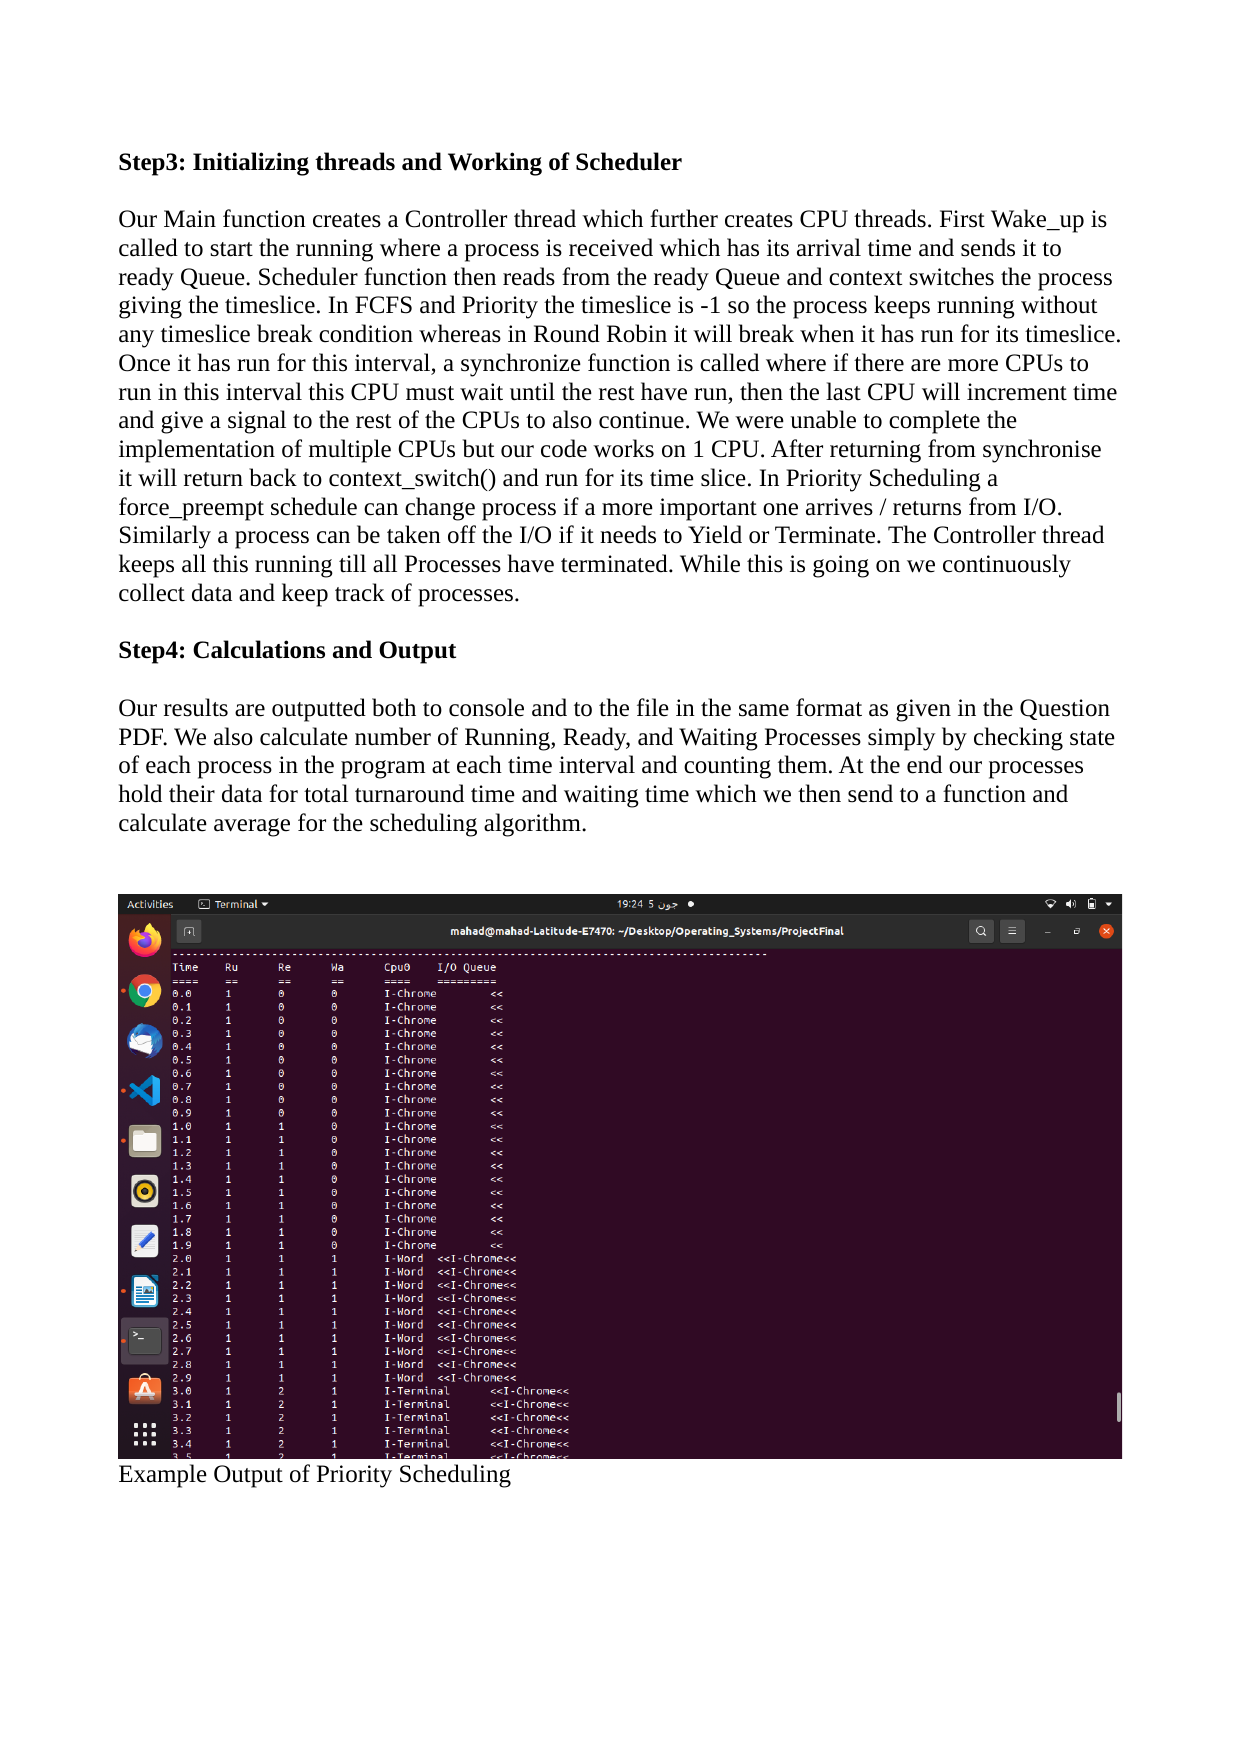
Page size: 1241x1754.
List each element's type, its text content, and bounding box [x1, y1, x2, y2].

text Once it has run for this interval, a synchronize function is called where if there are more CPUs to run in this interval this CPU must wait until the rest have run, then the last CPU will increment time and give a signal to the rest of the CPUs to also continue. We were unable to complete the implementation of multiple CPUs but our code works on 1 CPU. After returning from synchronise it will return back to context_switch() and run for its time slice. In Priority Scheduling a force_preempt schedule can change process if a more important one arrives / returns from I/O. Similarly a process can be taken off the I/O if it needs to Yield or Terminate. The Controller thread keeps all this running till all Processes have terminated. While this is going on we continuously collect data and keep track of processes. [118, 348, 1122, 607]
text Step4: Calculations and Output [118, 636, 1122, 664]
text Our Main function creates a Controller thread which further creates CPU threads. First Wake_up is called to start the running where a process is received which has its arrival time and sends it to ready Queue. Scheduler function then reads from the ready Queue and context switches the process giving the timeslice. In FCFS and Priority the timeslice is -1 so the process keeps running without any timeslice break condition whereas in Round Robin it will break when it has run for its timeslice. [118, 204, 1122, 348]
picture [118, 894, 1123, 1459]
text Our results are outputted both to console and to the file in the same format as given in the Question PDF. We also calculate number of Running, Ready, and Waiting Processes simply by checking state of each process in the program at each time interval and counting them. At the end our processes hold their data for total turnaround time and waiting time which we then send to a function and calculate average for the scheduling algorithm. [118, 693, 1122, 837]
text Step3: Initializing threads and Working of Scheduler [118, 147, 1122, 176]
text Example Output of Priority Scheduling [118, 1459, 1122, 1487]
